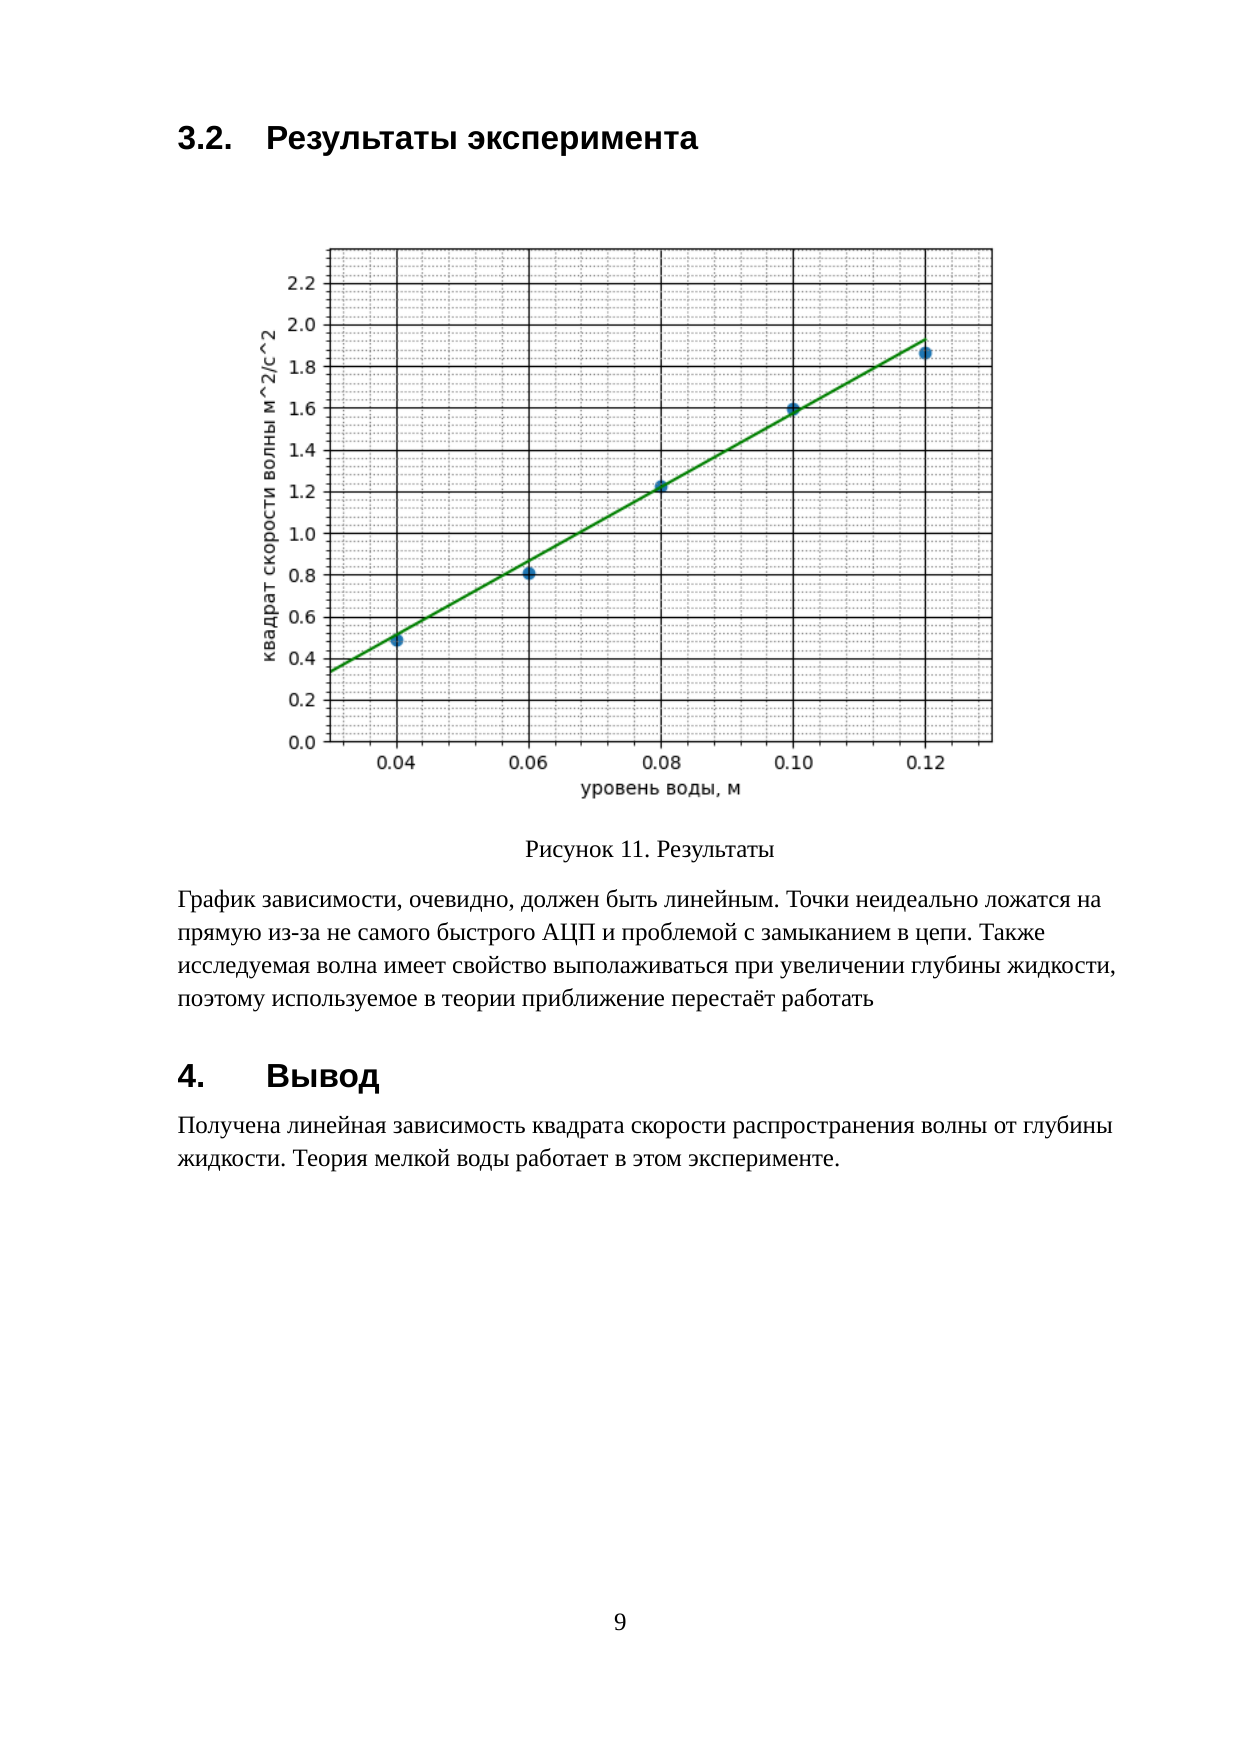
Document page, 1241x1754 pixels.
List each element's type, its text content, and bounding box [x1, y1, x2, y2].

subtitle Вывод [177, 1056, 1093, 1095]
text График зависимости, очевидно, должен быть линейным. Точки неидеально ложатся на прямую из-за не самого быстрого АЦП и проблемой с замыканием в цепи. Также исследуемая волна имеет свойство выполаживаться при увеличении глубины жидкости, поэтому используемое в теории приближение перестаёт работать [177, 884, 1122, 1012]
picture [223, 171, 1077, 812]
text Получена линейная зависимость квадрата скорости распространения волны от глубины жидкости. Теория мелкой воды работает в этом эксперименте. [177, 1110, 1122, 1205]
subtitle Результаты эксперимента [177, 118, 1093, 157]
text Рисунок 11. Результаты [177, 834, 1122, 862]
